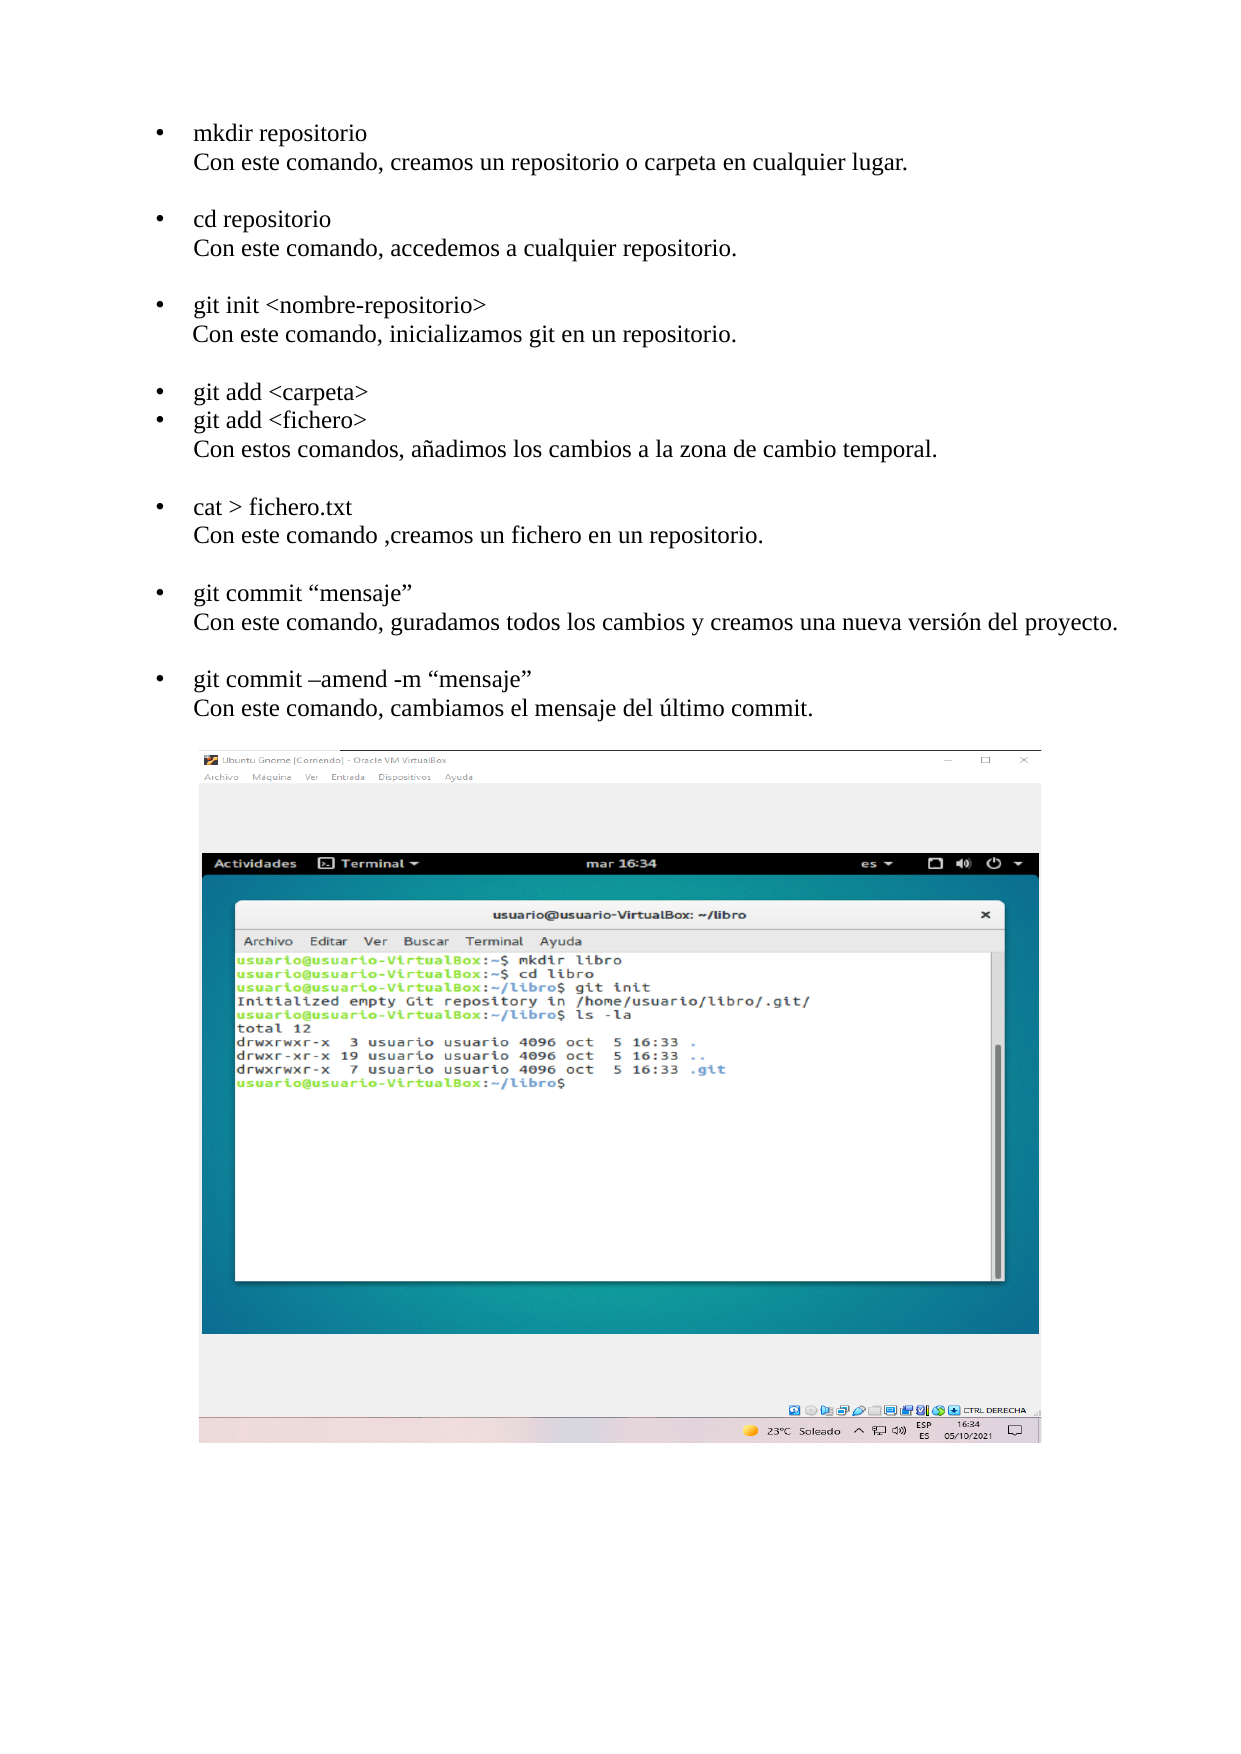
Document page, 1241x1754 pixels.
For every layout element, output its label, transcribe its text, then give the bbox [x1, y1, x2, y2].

list mkdir repositorio [156, 118, 1122, 147]
list Con este comando, cambiamos el mensaje del último commit. [156, 693, 1122, 722]
list Con este comando ,creamos un fichero en un repositorio. [156, 521, 1122, 549]
list cat > fichero.txt [156, 492, 1122, 521]
list Con este comando, guradamos todos los cambios y creamos una nueva versión del proyecto. [156, 607, 1122, 636]
picture [198, 750, 1042, 1443]
list Con estos comandos, añadimos los cambios a la zona de cambio temporal. [156, 434, 1122, 463]
list Con este comando, accedemos a cualquier repositorio. [156, 233, 1122, 262]
list Con este comando, creamos un repositorio o carpeta en cualquier lugar. [156, 147, 1122, 176]
text Con este comando, inicializamos git en un repositorio. [118, 319, 1122, 348]
list git commit “mensaje” [156, 578, 1122, 607]
list git commit –amend -m “mensaje” [156, 664, 1122, 693]
list git add <fichero> [156, 406, 1122, 434]
list git init <nombre-repositorio> [156, 291, 1122, 319]
list git add <carpeta> [156, 377, 1122, 406]
list cd repositorio [156, 204, 1122, 233]
